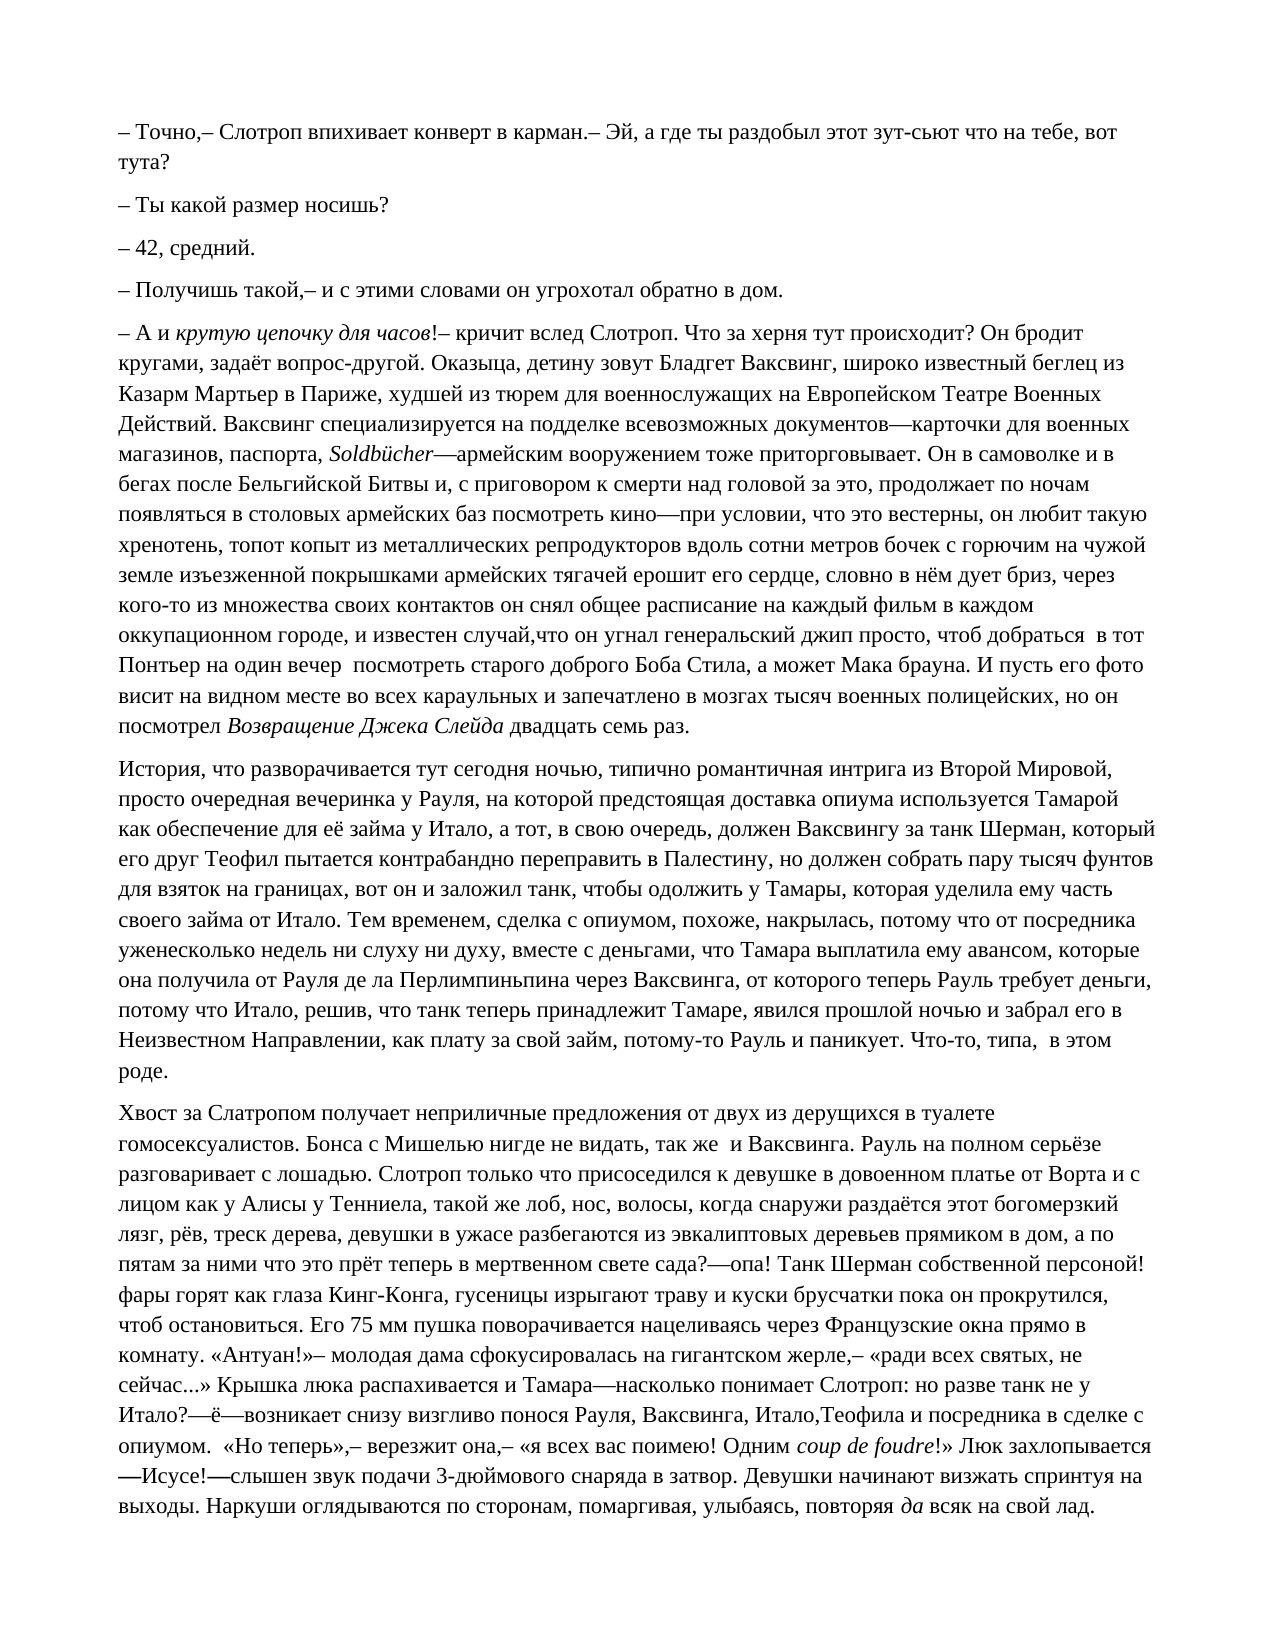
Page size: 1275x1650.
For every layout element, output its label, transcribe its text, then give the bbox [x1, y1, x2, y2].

text – 42, средний. [118, 234, 1157, 260]
text – А и крутую цепочку для часов!– кричит вслед Слотроп. Что за херня тут происходит? Он бродит кругами, задаёт вопрос-другой. Оказыца, детину зовут Бладгет Ваксвинг, широко известный беглец из Казарм Мартьер в Париже, худшей из тюрем для военнослужащих на Европейском Театре Военных Действий. Ваксвинг специализируется на подделке всевозможных документов—карточки для военных магазинов, паспорта, Soldbücher—армейским вооружением тоже приторговывает. Он в самоволке и в бегах после Бельгийской Битвы и, с приговором к смерти над головой за это, продолжает по ночам появляться в столовых армейских баз посмотреть кино—при условии, что это вестерны, он любит такую хренотень, топот копыт из металлических репродукторов вдоль сотни метров бочек с горючим на чужой земле изъезженной покрышками армейских тягачей ерошит его сердце, словно в нём дует бриз, через кого-то из множества своих контактов он снял общее расписание на каждый фильм в каждом оккупационном городе, и известен случай,что он угнал генеральский джип просто, чтоб добраться в тот Понтьер на один вечер посмотреть старого доброго Боба Стила, а может Мака брауна. И пусть его фото висит на видном месте во всех караульных и запечатлено в мозгах тысяч военных полицейских, но он посмотрел Возвращение Джека Слейда двадцать семь раз. [118, 319, 1157, 738]
text – Ты какой размер носишь? [118, 191, 1157, 217]
text Хвост за Слатропом получает неприличные предложения от двух из дерущихся в туалете гомосексуалистов. Бонса с Мишелью нигде не видать, так же и Ваксвинга. Рауль на полном серьёзе разговаривает с лошадью. Слотроп только что присоседился к девушке в довоенном платье от Ворта и с лицом как у Алисы у Тенниела, такой же лоб, нос, волосы, когда снаружи раздаётся этот богомерзкий лязг, рёв, треск дерева, девушки в ужасе разбегаются из эвкалиптовых деревьев прямиком в дом, а по пятам за ними что это прёт теперь в мертвенном свете сада?—опа! Танк Шерман собственной персоной! фары горят как глаза Кинг-Конга, гусеницы изрыгают траву и куски брусчатки пока он прокрутился, чтоб остановиться. Его 75 мм пушка поворачивается нацеливаясь через Французские окна прямо в комнату. «Антуан!»– молодая дама сфокусировалась на гигантском жерле,– «ради всех святых, не сейчас...» Крышка люка распахивается и Тамара—насколько понимает Слотроп: но разве танк не у Итало?—ё—возникает снизу визгливо понося Рауля, Ваксвинга, Итало,Теофила и посредника в сделке с опиумом. «Но теперь»,– верезжит она,– «я всех вас поимею! Одним coup de foudre!» Люк захлопывается—Исусе!—слышен звук подачи 3-дюймового снаряда в затвор. Девушки начинают визжать спринтуя на выходы. Наркуши оглядываются по сторонам, помаргивая, улыбаясь, повторяя да всяк на свой лад. [118, 1099, 1157, 1518]
text – Точно,– Слотроп впихивает конверт в карман.– Эй, а где ты раздобыл этот зут-сьют что на тебе, вот тута? [118, 118, 1157, 175]
text История, что разворачивается тут сегодня ночью, типично романтичная интрига из Второй Мировой, просто очередная вечеринка у Рауля, на которой предстоящая доставка опиума используется Тамарой как обеспечение для её займа у Итало, а тот, в свою очередь, должен Ваксвингу за танк Шерман, который его друг Теофил пытается контрабандно переправить в Палестину, но должен собрать пару тысяч фунтов для взяток на границах, вот он и заложил танк, чтобы одолжить у Тамары, которая уделила ему часть своего займа от Итало. Тем временем, сделка с опиумом, похоже, накрылась, потому что от посредника уженесколько недель ни слуху ни духу, вместе с деньгами, что Тамара выплатила ему авансом, которые она получила от Рауля де ла Перлимпиньпина через Ваксвинга, от которого теперь Рауль требует деньги, потому что Итало, решив, что танк теперь принадлежит Тамаре, явился прошлой ночью и забрал его в Неизвестном Направлении, как плату за свой займ, потому-то Рауль и паникует. Что-то, типа, в этом роде. [118, 754, 1157, 1083]
text – Получишь такой,– и с этими словами он угрохотал обратно в дом. [118, 276, 1157, 303]
